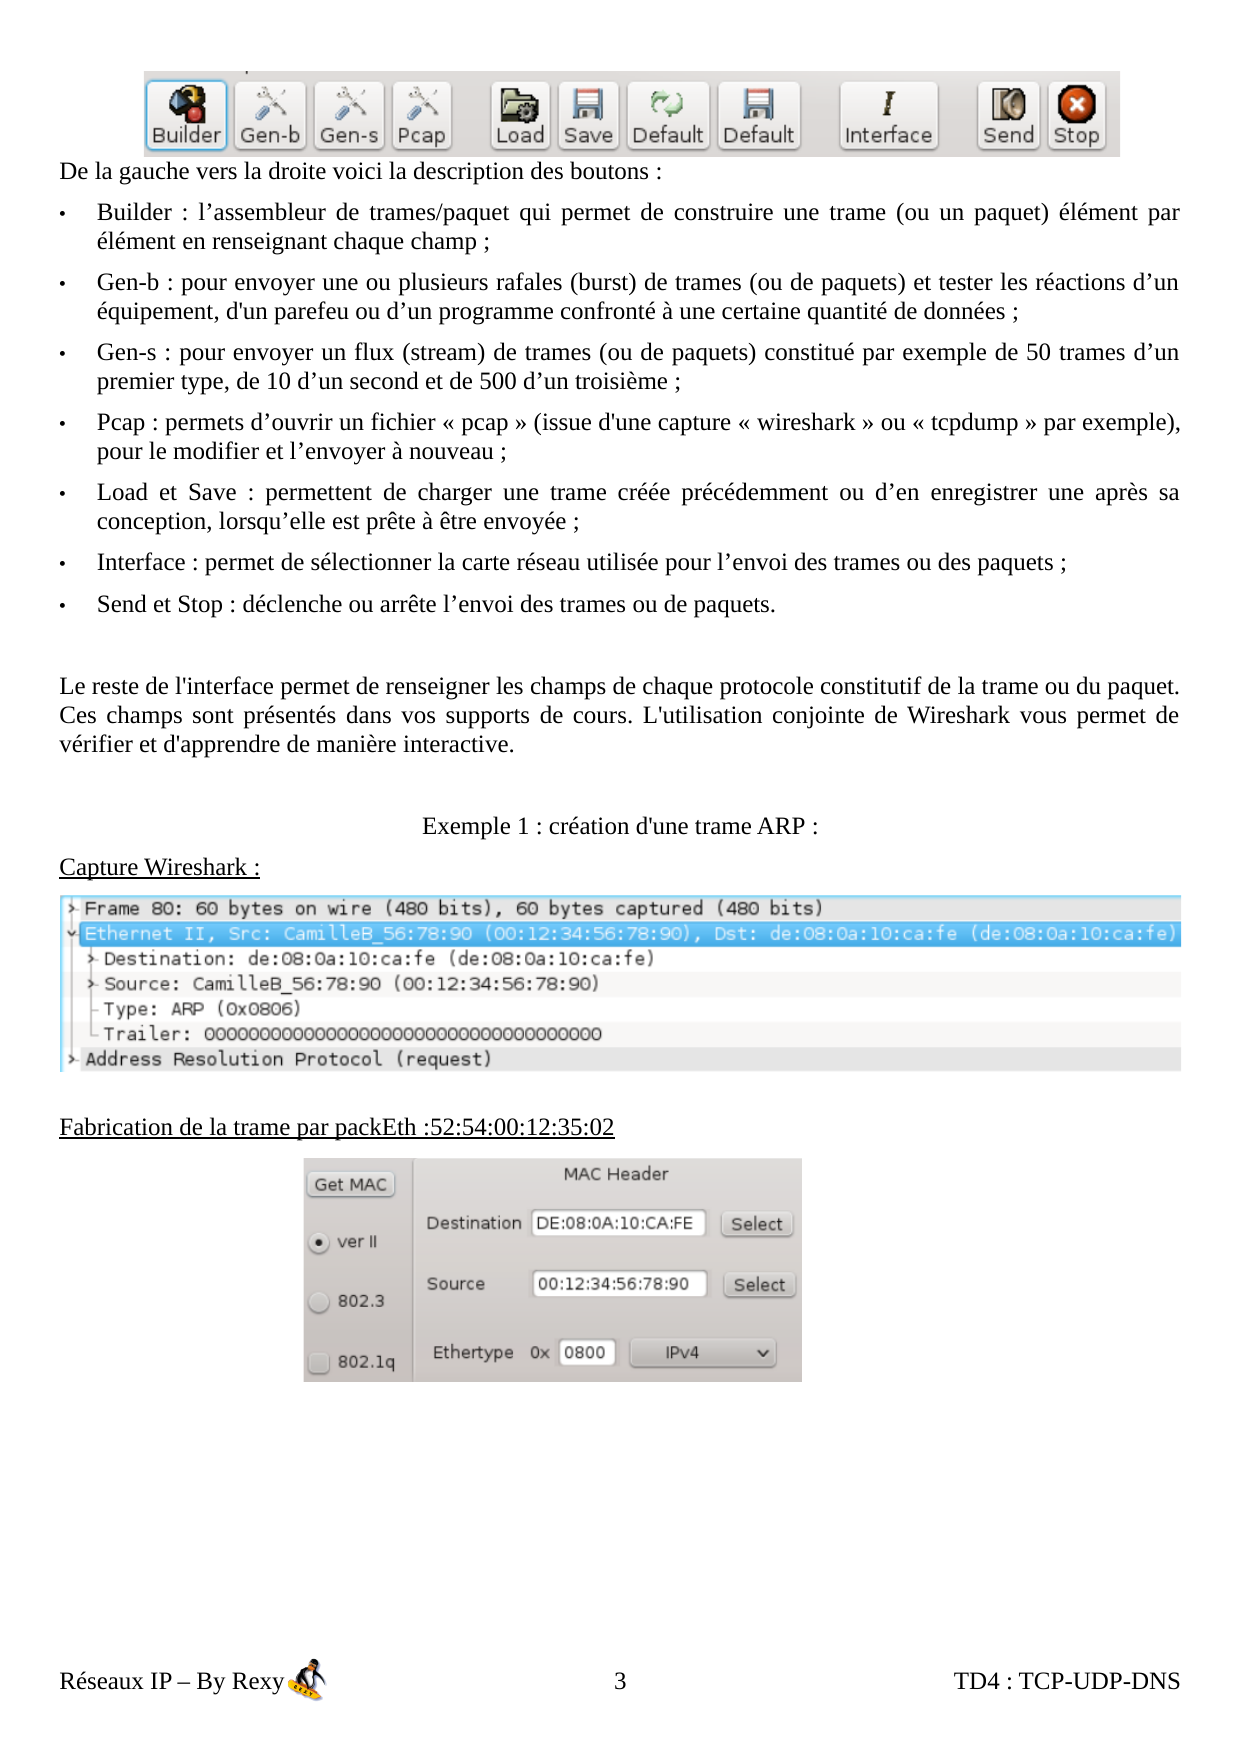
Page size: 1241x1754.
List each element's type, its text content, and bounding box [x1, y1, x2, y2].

text De la gauche vers la droite voici la description des boutons : [59, 59, 1181, 185]
picture [143, 71, 1121, 157]
picture [287, 1658, 328, 1702]
text Fabrication de la trame par packEth :52:54:00:12:35:02 [59, 1112, 1181, 1141]
list Builder : l’assembleur de trames/paquet qui permet de construire une trame (ou un paquet) élément par élément en renseignant chaque champ ; [59, 197, 1181, 255]
list Gen-b : pour envoyer une ou plusieurs rafales (burst) de trames (ou de paquets) et tester les réactions d’un équipement, d'un parefeu ou d’un programme confronté à une certaine quantité de données ; [59, 267, 1181, 325]
text Le reste de l'interface permet de renseigner les champs de chaque protocole constitutif de la trame ou du paquet. Ces champs sont présentés dans vos supports de cours. L'utilisation conjointe de Wireshark vous permet de vérifier et d'apprendre de manière interactive. [59, 671, 1181, 757]
list Interface : permet de sélectionner la carte réseau utilisée pour l’envoi des trames ou des paquets ; [59, 547, 1181, 576]
text Exemple 1 : création d'une trame ARP : [59, 811, 1181, 840]
picture [303, 1158, 802, 1382]
picture [59, 893, 1182, 1072]
list Send et Stop : déclenche ou arrête l’envoi des trames ou de paquets. [59, 589, 1181, 617]
list Pcap : permets d’ouvrir un fichier « pcap » (issue d'une capture « wireshark » ou « tcpdump » par exemple), pour le modifier et l’envoyer à nouveau ; [59, 407, 1181, 465]
list Load et Save : permettent de charger une trame créée précédemment ou d’en enregistrer une après sa conception, lorsqu’elle est prête à être envoyée ; [59, 477, 1181, 535]
list Gen-s : pour envoyer un flux (stream) de trames (ou de paquets) constitué par exemple de 50 trames d’un premier type, de 10 d’un second et de 500 d’un troisième ; [59, 337, 1181, 395]
text Capture Wireshark : [59, 852, 1181, 881]
